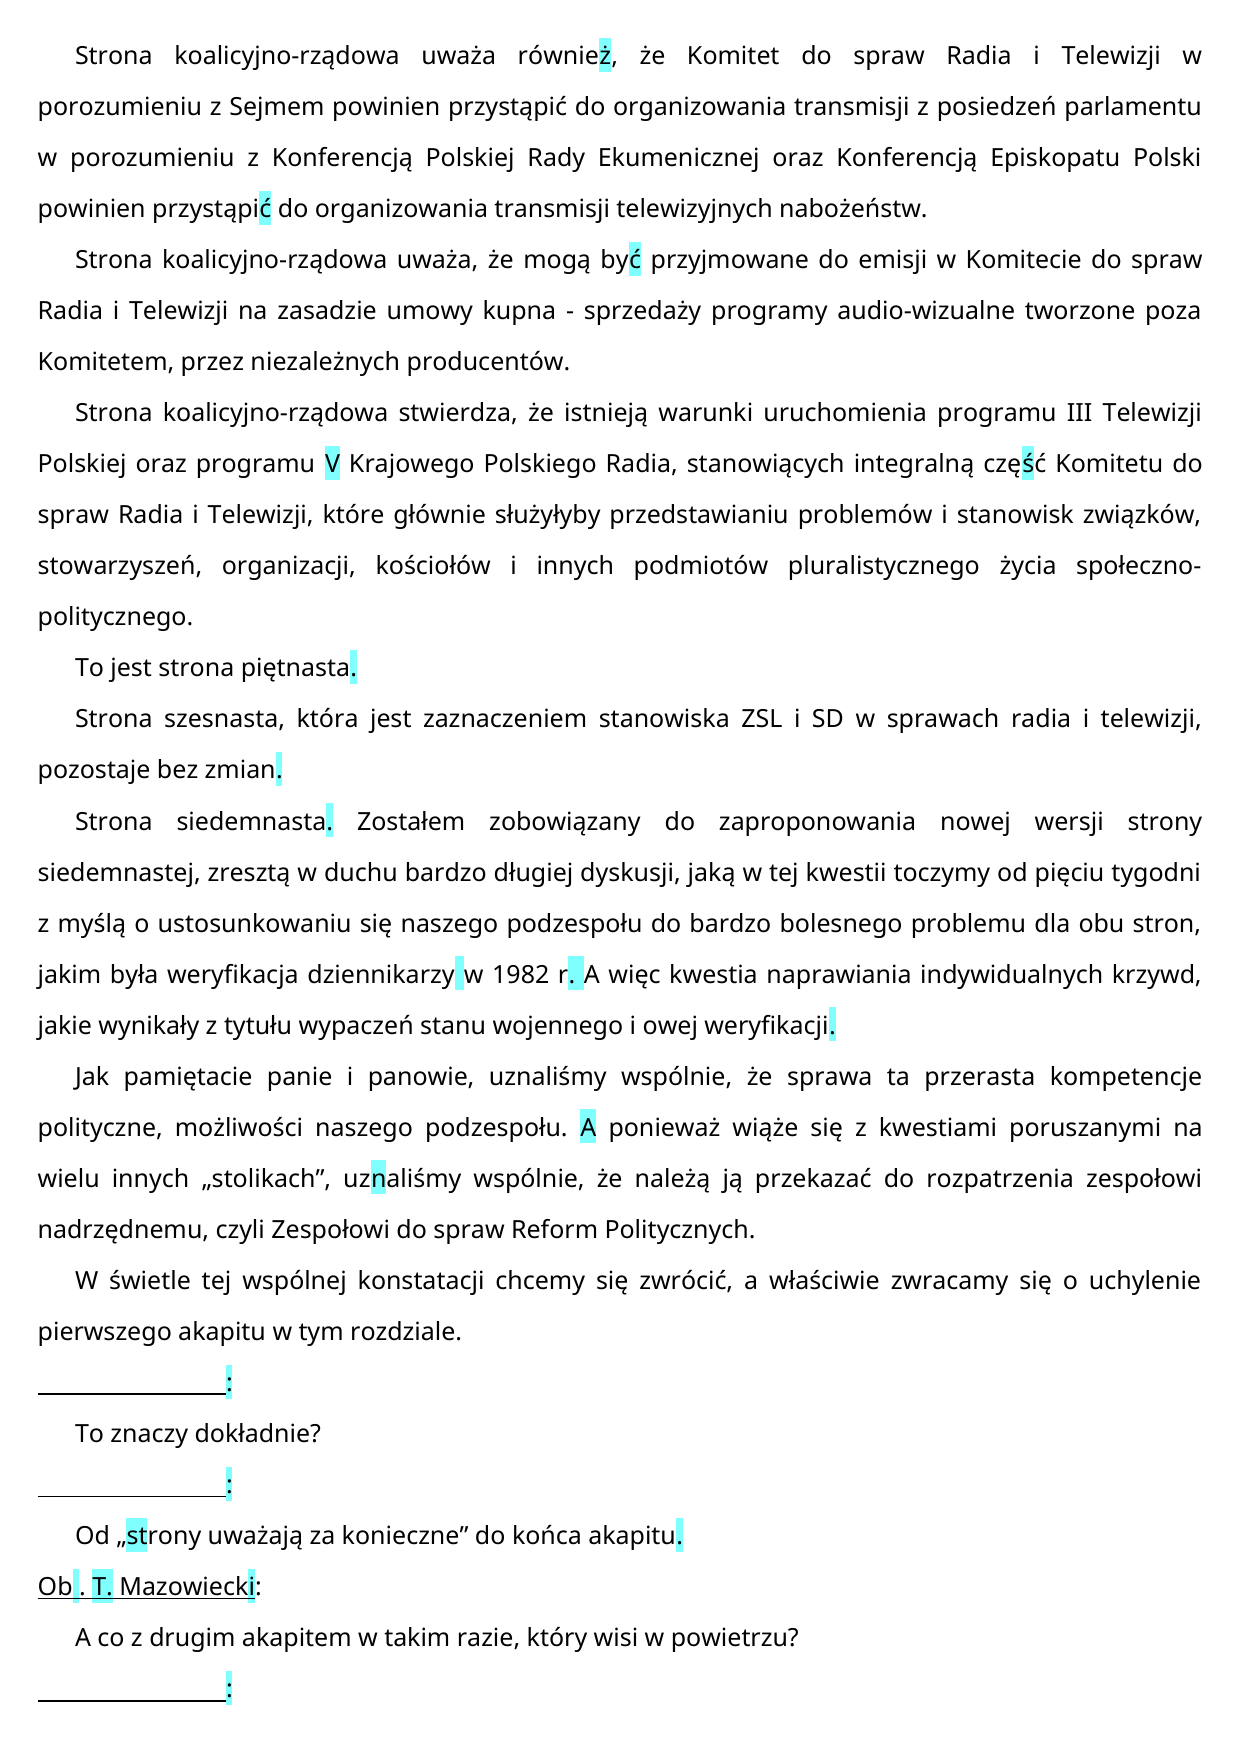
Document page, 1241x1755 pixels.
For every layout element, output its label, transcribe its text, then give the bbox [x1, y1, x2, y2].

text A co z drugim akapitem w takim razie, który wisi w powietrzu? [37, 1620, 1203, 1654]
text Od „strony uważają za konieczne” do końca akapitu. [37, 1518, 1203, 1552]
text Jak pamiętacie panie i panowie, uznaliśmy wspólnie, że sprawa ta przerasta kompetencje polityczne, możliwości naszego podzespołu. A ponieważ wiąże się z kwestiami poruszanymi na wielu innych „stolikach”, uznaliśmy wspólnie, że należą ją przekazać do rozpatrzenia zespołowi nadrzędnemu, czyli Zespołowi do spraw Reform Politycznych. [37, 1058, 1203, 1246]
text Strona szesnasta, która jest zaznaczeniem stanowiska ZSL i SD w sprawach radia i telewizji, pozostaje bez zmian. [37, 701, 1203, 786]
text Strona siedemnasta. Zostałem zobowiązany do zaproponowania nowej wersji strony siedemnastej, zresztą w duchu bardzo długiej dyskusji, jaką w tej kwestii toczymy od pięciu tygodni z myślą o ustosunkowaniu się naszego podzespołu do bardzo bolesnego problemu dla obu stron, jakim była weryfikacja dziennikarzy w 1982 r. A więc kwestia naprawiania indywidualnych krzywd, jakie wynikały z tytułu wypaczeń stanu wojennego i owej weryfikacji. [37, 803, 1203, 1041]
text Strona koalicyjno-rządowa uważa również, że Komitet do spraw Radia i Telewizji w porozumieniu z Sejmem powinien przystąpić do organizowania transmisji z posiedzeń parlamentu w porozumieniu z Konferencją Polskiej Rady Ekumenicznej oraz Konferencją Episkopatu Polski powinien przystąpić do organizowania transmisji telewizyjnych nabożeństw. [37, 37, 1203, 225]
text Ob . T. Mazowiecki: [37, 1569, 1203, 1603]
text : [37, 1671, 1203, 1705]
text : [37, 1467, 1203, 1501]
text W świetle tej wspólnej konstatacji chcemy się zwrócić, a właściwie zwracamy się o uchylenie pierwszego akapitu w tym rozdziale. [37, 1262, 1203, 1348]
text To znaczy dokładnie? [37, 1416, 1203, 1450]
text Strona koalicyjno-rządowa stwierdza, że istnieją warunki uruchomienia programu III Telewizji Polskiej oraz programu V Krajowego Polskiego Radia, stanowiących integralną część Komitetu do spraw Radia i Telewizji, które głównie służyłyby przedstawianiu problemów i stanowisk związków, stowarzyszeń, organizacji, kościołów i innych podmiotów pluralistycznego życia społeczno-politycznego. [37, 395, 1203, 633]
text Strona koalicyjno-rządowa uważa, że mogą być przyjmowane do emisji w Komitecie do spraw Radia i Telewizji na zasadzie umowy kupna - sprzedaży programy audio-wizualne tworzone poza Komitetem, przez niezależnych producentów. [37, 242, 1203, 378]
text : [37, 1364, 1203, 1399]
text To jest strona piętnasta. [37, 650, 1203, 684]
